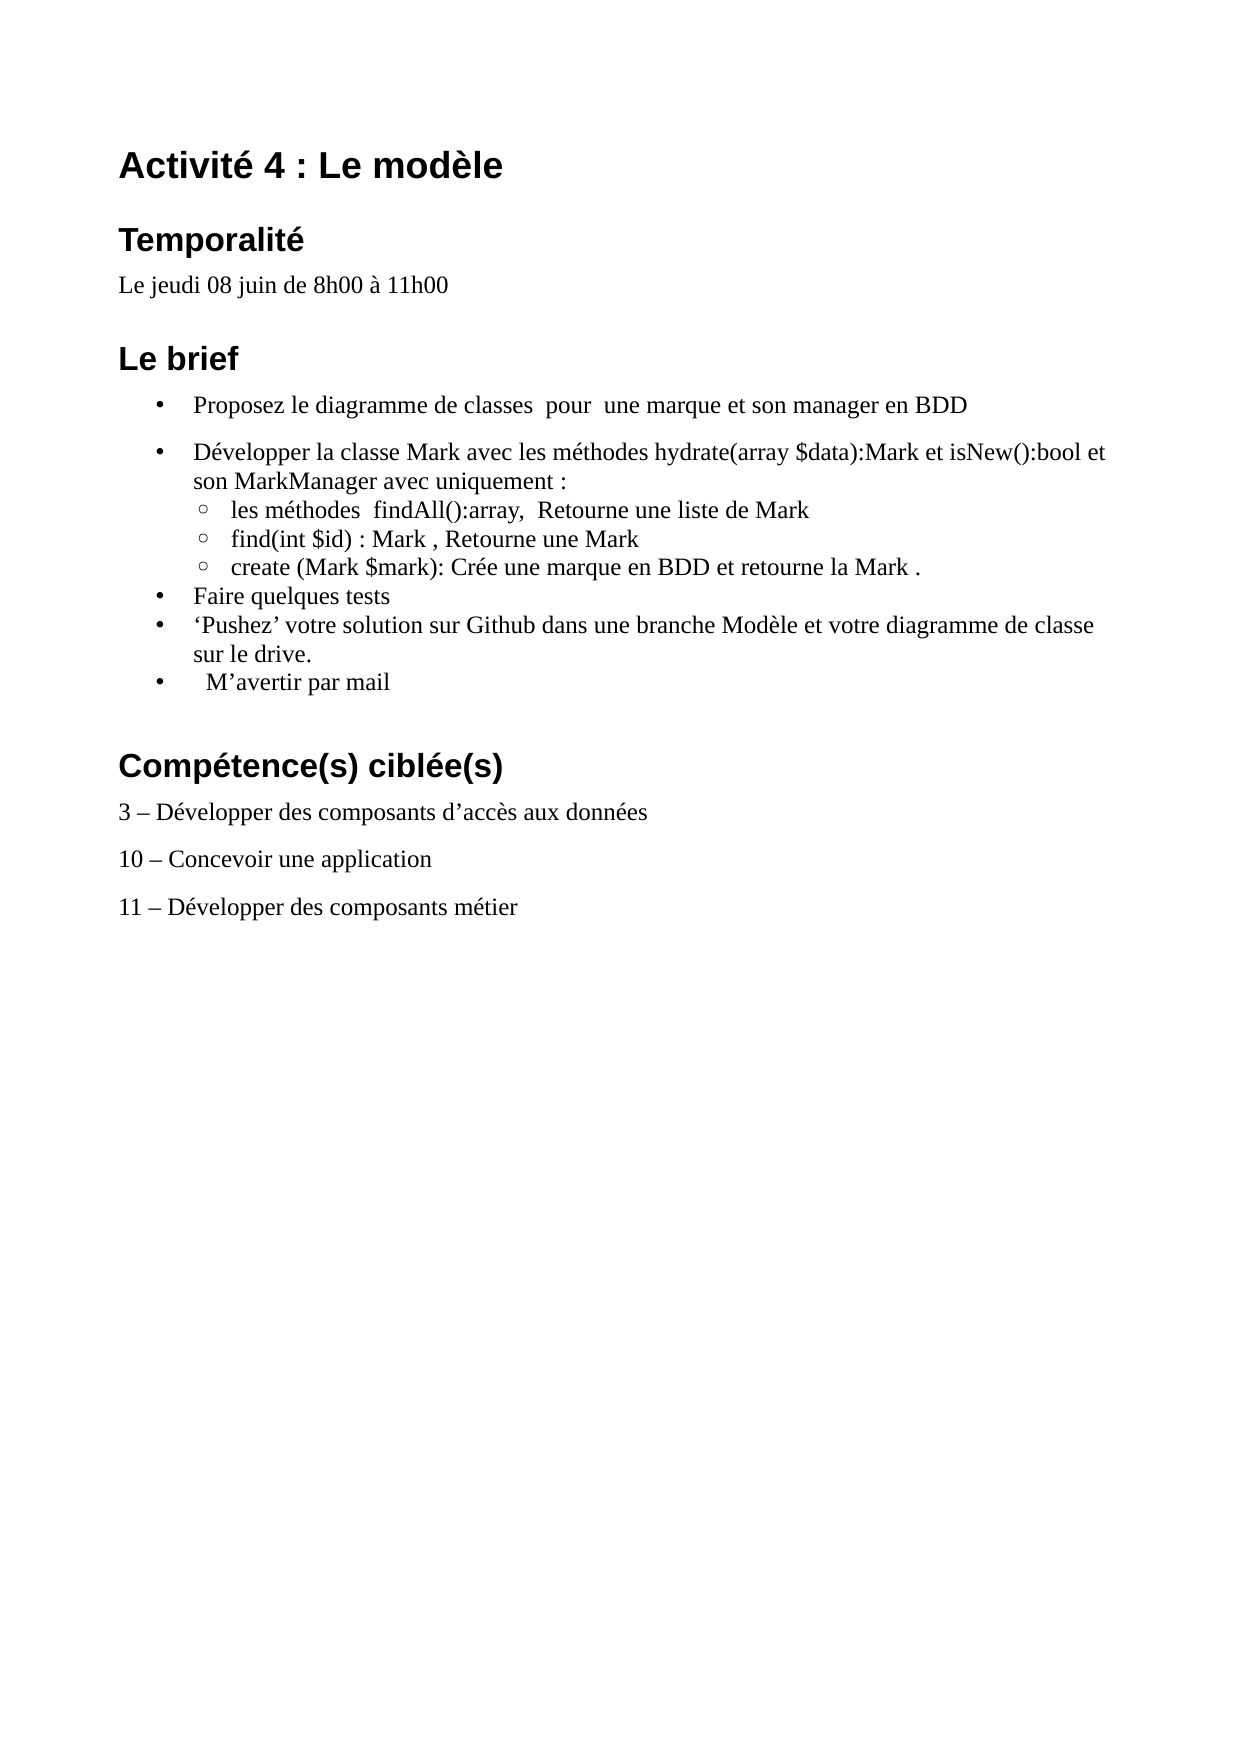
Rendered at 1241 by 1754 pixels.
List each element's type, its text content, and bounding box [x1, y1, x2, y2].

list M’avertir par mail [156, 667, 1122, 696]
text 11 – Développer des composants métier [118, 892, 1122, 921]
list find(int $id) : Mark , Retourne une Mark [193, 524, 1122, 552]
subtitle Le brief [118, 339, 1122, 377]
list Proposez le diagramme de classes pour une marque et son manager en BDD [156, 390, 1122, 419]
list les méthodes findAll():array, Retourne une liste de Mark [193, 495, 1122, 524]
text 3 – Développer des composants d’accès aux données [118, 797, 1122, 826]
list Développer la classe Mark avec les méthodes hydrate(array $data):Mark et isNew():bool et son MarkManager avec uniquement : [156, 437, 1122, 495]
subtitle Activité 4 : Le modèle [118, 143, 1122, 186]
text Le jeudi 08 juin de 8h00 à 11h00 [118, 271, 1122, 299]
list Faire quelques tests [156, 581, 1122, 610]
list ‘Pushez’ votre solution sur Github dans une branche Modèle et votre diagramme de classe sur le drive. [156, 610, 1122, 667]
subtitle Temporalité [118, 219, 1122, 258]
list create (Mark $mark): Crée une marque en BDD et retourne la Mark . [193, 552, 1122, 581]
text 10 – Concevoir une application [118, 844, 1122, 873]
subtitle Compétence(s) ciblée(s) [118, 746, 1122, 784]
